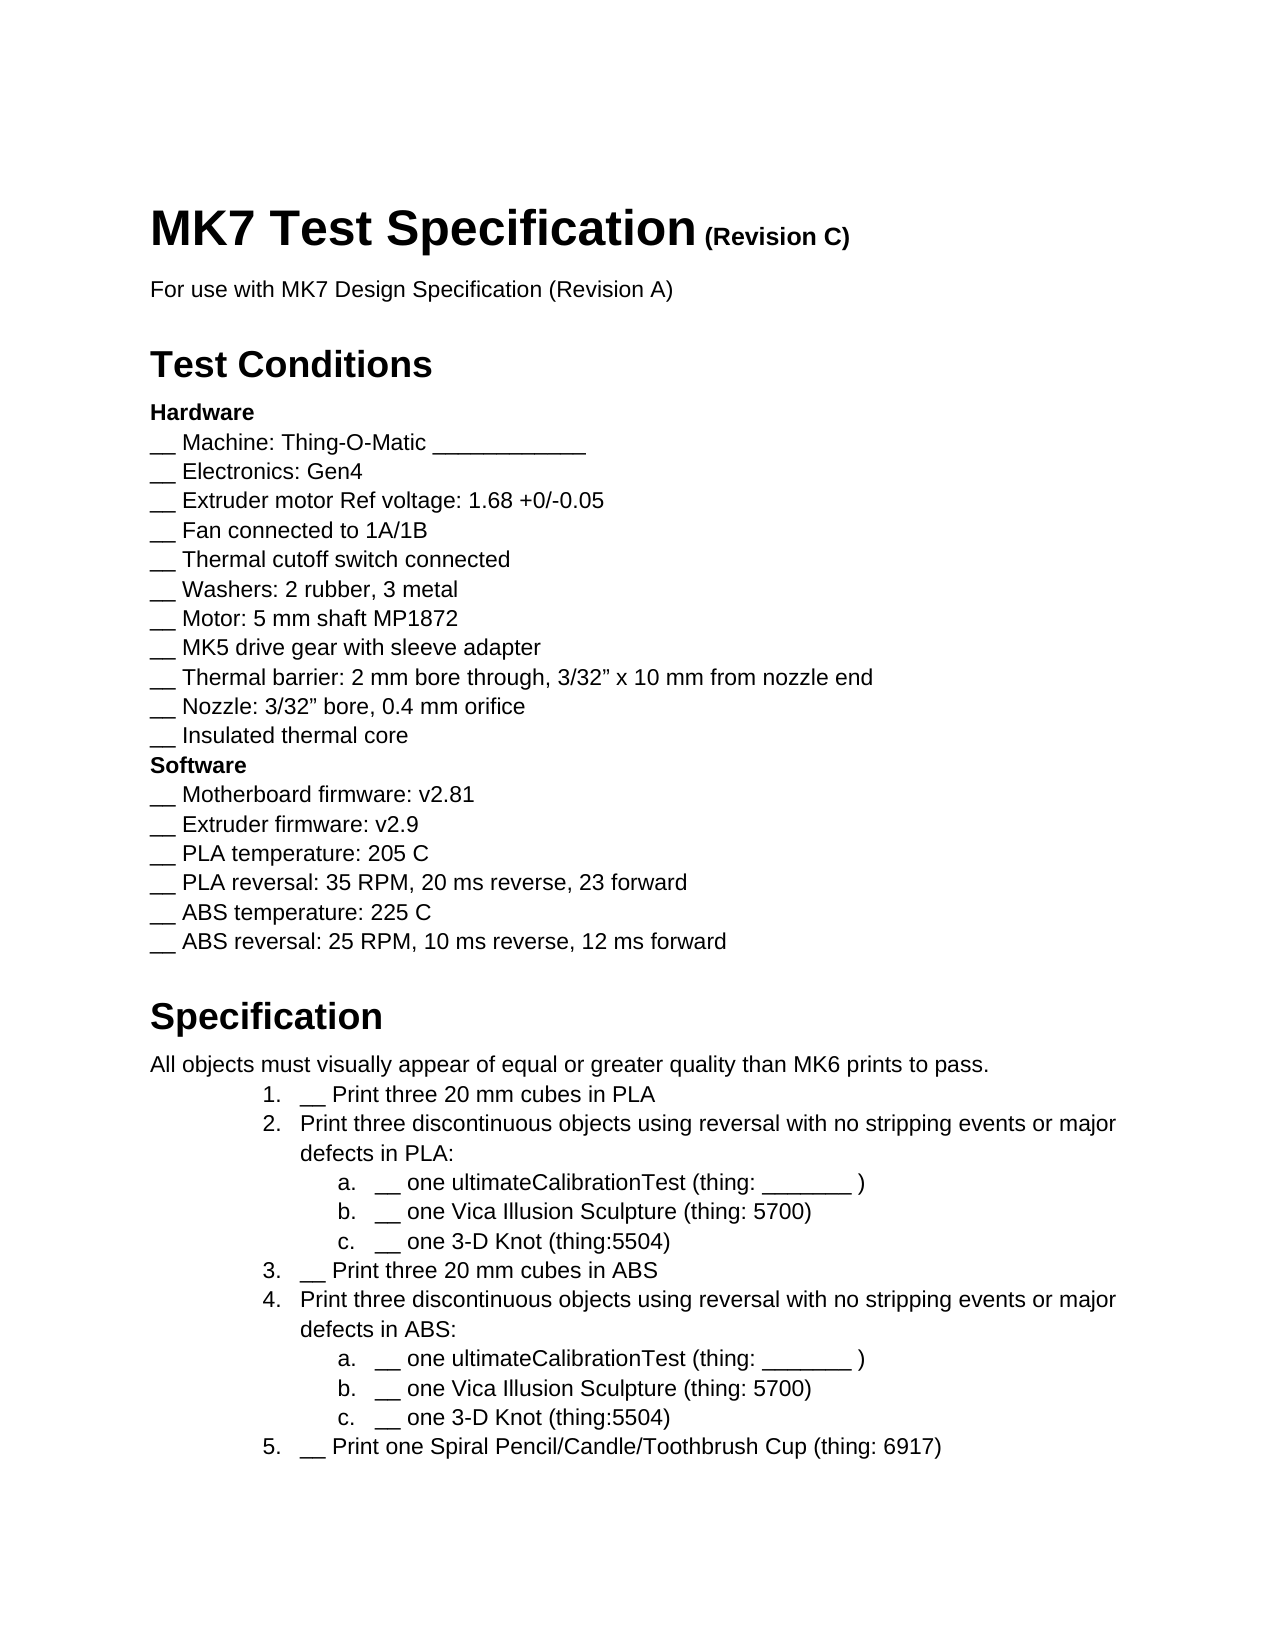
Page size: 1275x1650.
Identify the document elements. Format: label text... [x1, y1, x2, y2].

list __ one 3-D Knot (thing:5504) [337, 1404, 1125, 1430]
list __ Print three 20 mm cubes in ABS [262, 1258, 1125, 1283]
text __ Electronics: Gen4 [150, 459, 1125, 484]
text Hardware [150, 400, 1125, 426]
text __ PLA reversal: 35 RPM, 20 ms reverse, 23 forward [150, 870, 1125, 896]
text __ Thermal cutoff switch connected [150, 547, 1125, 572]
text __ MK5 drive gear with sleeve adapter [150, 635, 1125, 661]
list __ one ultimateCalibrationTest (thing: _______ ) [337, 1346, 1125, 1371]
list Print three discontinuous objects using reversal with no stripping events or major defects in PLA: [262, 1111, 1125, 1166]
text __ Insulated thermal core [150, 723, 1125, 749]
list __ one Vica Illusion Sculpture (thing: 5700) [337, 1199, 1125, 1224]
list __ one ultimateCalibrationTest (thing: _______ ) [337, 1169, 1125, 1195]
list __ one Vica Illusion Sculpture (thing: 5700) [337, 1375, 1125, 1401]
text For use with MK7 Design Specification (Revision A) [150, 277, 1125, 302]
text __ ABS reversal: 25 RPM, 10 ms reverse, 12 ms forward [150, 929, 1125, 954]
text __ PLA temperature: 205 C [150, 841, 1125, 866]
list Print three discontinuous objects using reversal with no stripping events or major defects in ABS: [262, 1287, 1125, 1342]
text __ Extruder firmware: v2.9 [150, 811, 1125, 837]
text __ Motor: 5 mm shaft MP1872 [150, 606, 1125, 631]
list __ one 3-D Knot (thing:5504) [337, 1228, 1125, 1254]
text __ Extruder motor Ref voltage: 1.68 +0/-0.05 [150, 488, 1125, 514]
text __ Fan connected to 1A/1B [150, 517, 1125, 543]
list __ Print one Spiral Pencil/Candle/Toothbrush Cup (thing: 6917) [262, 1434, 1125, 1459]
text __ Thermal barrier: 2 mm bore through, 3/32” x 10 mm from nozzle end [150, 664, 1125, 690]
subtitle Test Conditions [150, 343, 1125, 385]
text __ Washers: 2 rubber, 3 metal [150, 576, 1125, 602]
text __ Machine: Thing-O-Matic ____________ [150, 429, 1125, 455]
text __ Nozzle: 3/32” bore, 0.4 mm orifice [150, 694, 1125, 719]
text __ Motherboard firmware: v2.81 [150, 782, 1125, 807]
subtitle Specification [150, 996, 1125, 1037]
subtitle MK7 Test Specification (Revision C) [150, 200, 1125, 256]
text Software [150, 752, 1125, 778]
text __ ABS temperature: 225 C [150, 899, 1125, 925]
subtitle All objects must visually appear of equal or greater quality than MK6 prints to pass. [150, 1052, 1125, 1078]
list __ Print three 20 mm cubes in PLA [262, 1081, 1125, 1107]
